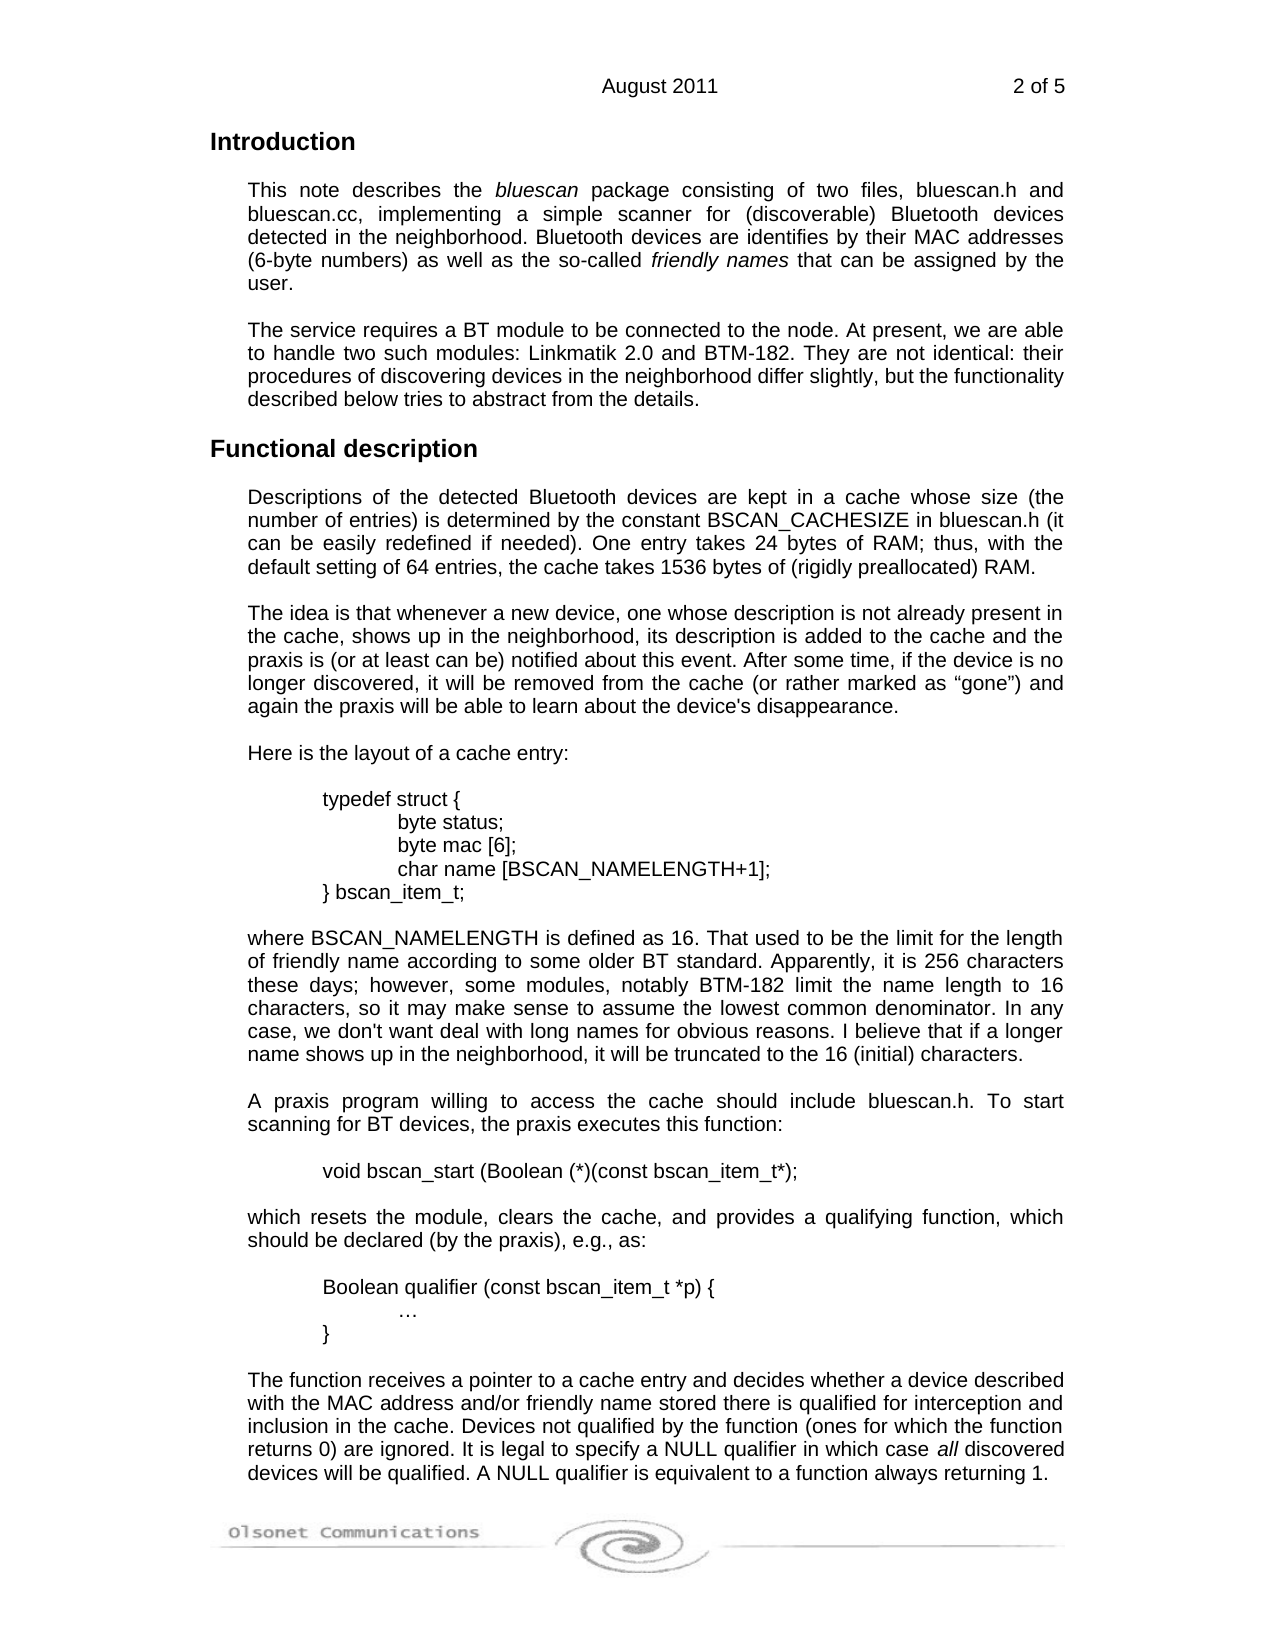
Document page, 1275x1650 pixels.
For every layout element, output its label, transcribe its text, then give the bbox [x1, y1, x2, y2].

text Descriptions of the detected Bluetooth devices are kept in a cache whose size (the number of entries) is determined by the constant BSCAN_CACHESIZE in bluescan.h (it can be easily redefined if needed). One entry takes 24 bytes of RAM; thus, with the default setting of 64 entries, the cache takes 1536 bytes of (rigidly preallocated) RAM. [247, 486, 1065, 578]
text } [247, 1322, 1065, 1345]
picture [210, 1504, 1065, 1596]
text The service requires a BT module to be connected to the node. At present, we are able to handle two such modules: Linkmatik 2.0 and BTM-182. They are not identical: their procedures of discovering devices in the neighborhood differ slightly, but the functionality described below tries to abstract from the details. [247, 318, 1065, 411]
text char name [BSCAN_NAMELENGTH+1]; [247, 857, 1065, 880]
text The function receives a pointer to a cache entry and decides whether a device described with the MAC address and/or friendly name stored there is qualified for interception and inclusion in the cache. Devices not qualified by the function (ones for which the function returns 0) are ignored. It is legal to specify a NULL qualifier in which case all discovered devices will be qualified. A NULL qualifier is equivalent to a function always returning 1. [247, 1368, 1065, 1484]
text Here is the layout of a cache entry: [247, 741, 1065, 764]
text This note describes the bluescan package consisting of two files, bluescan.h and bluescan.cc, implementing a simple scanner for (discoverable) Bluetooth devices detected in the neighborhood. Bluetooth devices are identifies by their MAC addresses (6-byte numbers) as well as the so-called friendly names that can be assigned by the user. [247, 179, 1065, 295]
text } bscan_item_t; [247, 880, 1065, 904]
text byte status; [247, 811, 1065, 834]
text which resets the module, clears the cache, and provides a qualifying function, which should be declared (by the praxis), e.g., as: [247, 1206, 1065, 1252]
text The idea is that whenever a new device, one whose description is not already present in the cache, shows up in the neighborhood, its description is added to the cache and the praxis is (or at least can be) notified about this event. After some time, if the device is no longer discovered, it will be removed from the cache (or rather marked as “gone”) and again the praxis will be able to learn about the device's disappearance. [247, 602, 1065, 718]
subtitle Functional description [210, 434, 1065, 462]
text where BSCAN_NAMELENGTH is defined as 16. That used to be the limit for the length of friendly name according to some older BT standard. Apparently, it is 256 characters these days; however, some modules, notably BTM-182 limit the name length to 16 characters, so it may make sense to assume the lowest common denominator. In any case, we don't want deal with long names for obvious reasons. I believe that if a longer name shows up in the neighborhood, it will be truncated to the 16 (initial) characters. [247, 927, 1065, 1066]
text A praxis program willing to access the cache should include bluescan.h. To start scanning for BT devices, the praxis executes this function: [247, 1089, 1065, 1136]
text … [247, 1298, 1065, 1322]
text byte mac [6]; [247, 834, 1065, 857]
text typedef struct { [247, 787, 1065, 811]
subtitle Introduction [210, 128, 1065, 156]
text void bscan_start (Boolean (*)(const bscan_item_t*); [247, 1159, 1065, 1182]
text Boolean qualifier (const bscan_item_t *p) { [247, 1275, 1065, 1298]
